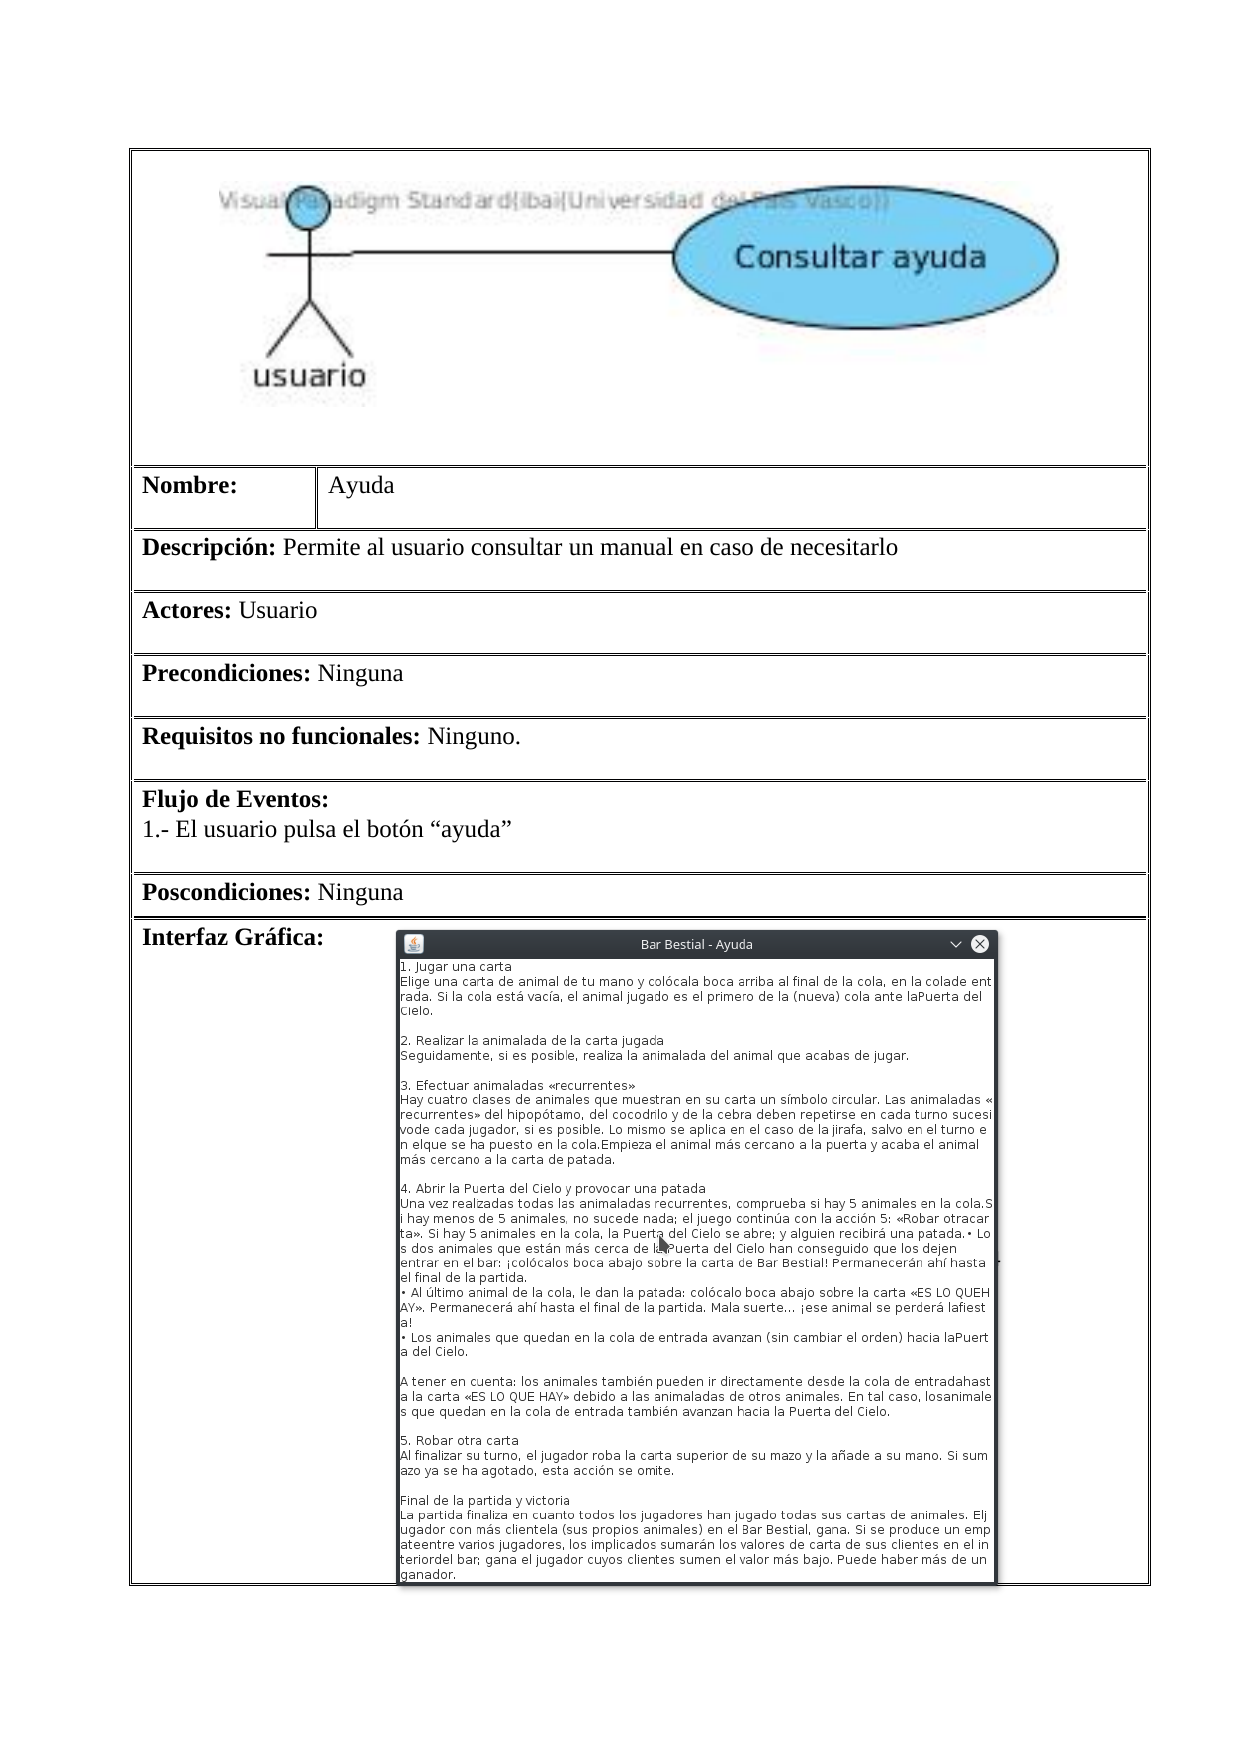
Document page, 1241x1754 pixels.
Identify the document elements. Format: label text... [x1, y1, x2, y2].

table_cell Ayuda [318, 465, 1148, 527]
table_header [132, 151, 1148, 464]
table_cell Interfaz Gráfica: [132, 916, 1148, 1583]
table_cell Flujo de Eventos: 1.- El usuario pulsa el botón “ayuda” [132, 779, 1148, 872]
picture [219, 181, 1068, 407]
table_cell Requisitos no funcionales: Ninguno. [132, 716, 1148, 779]
table_cell Nombre: [132, 465, 315, 527]
table_cell Descripción: Permite al usuario consultar un manual en caso de necesitarlo [132, 528, 1148, 590]
table_cell Actores: Usuario [131, 590, 1149, 653]
table_cell Precondiciones: Ninguna [131, 653, 1149, 716]
picture [389, 923, 1010, 1598]
table_cell Poscondiciones: Ninguna [131, 872, 1149, 916]
